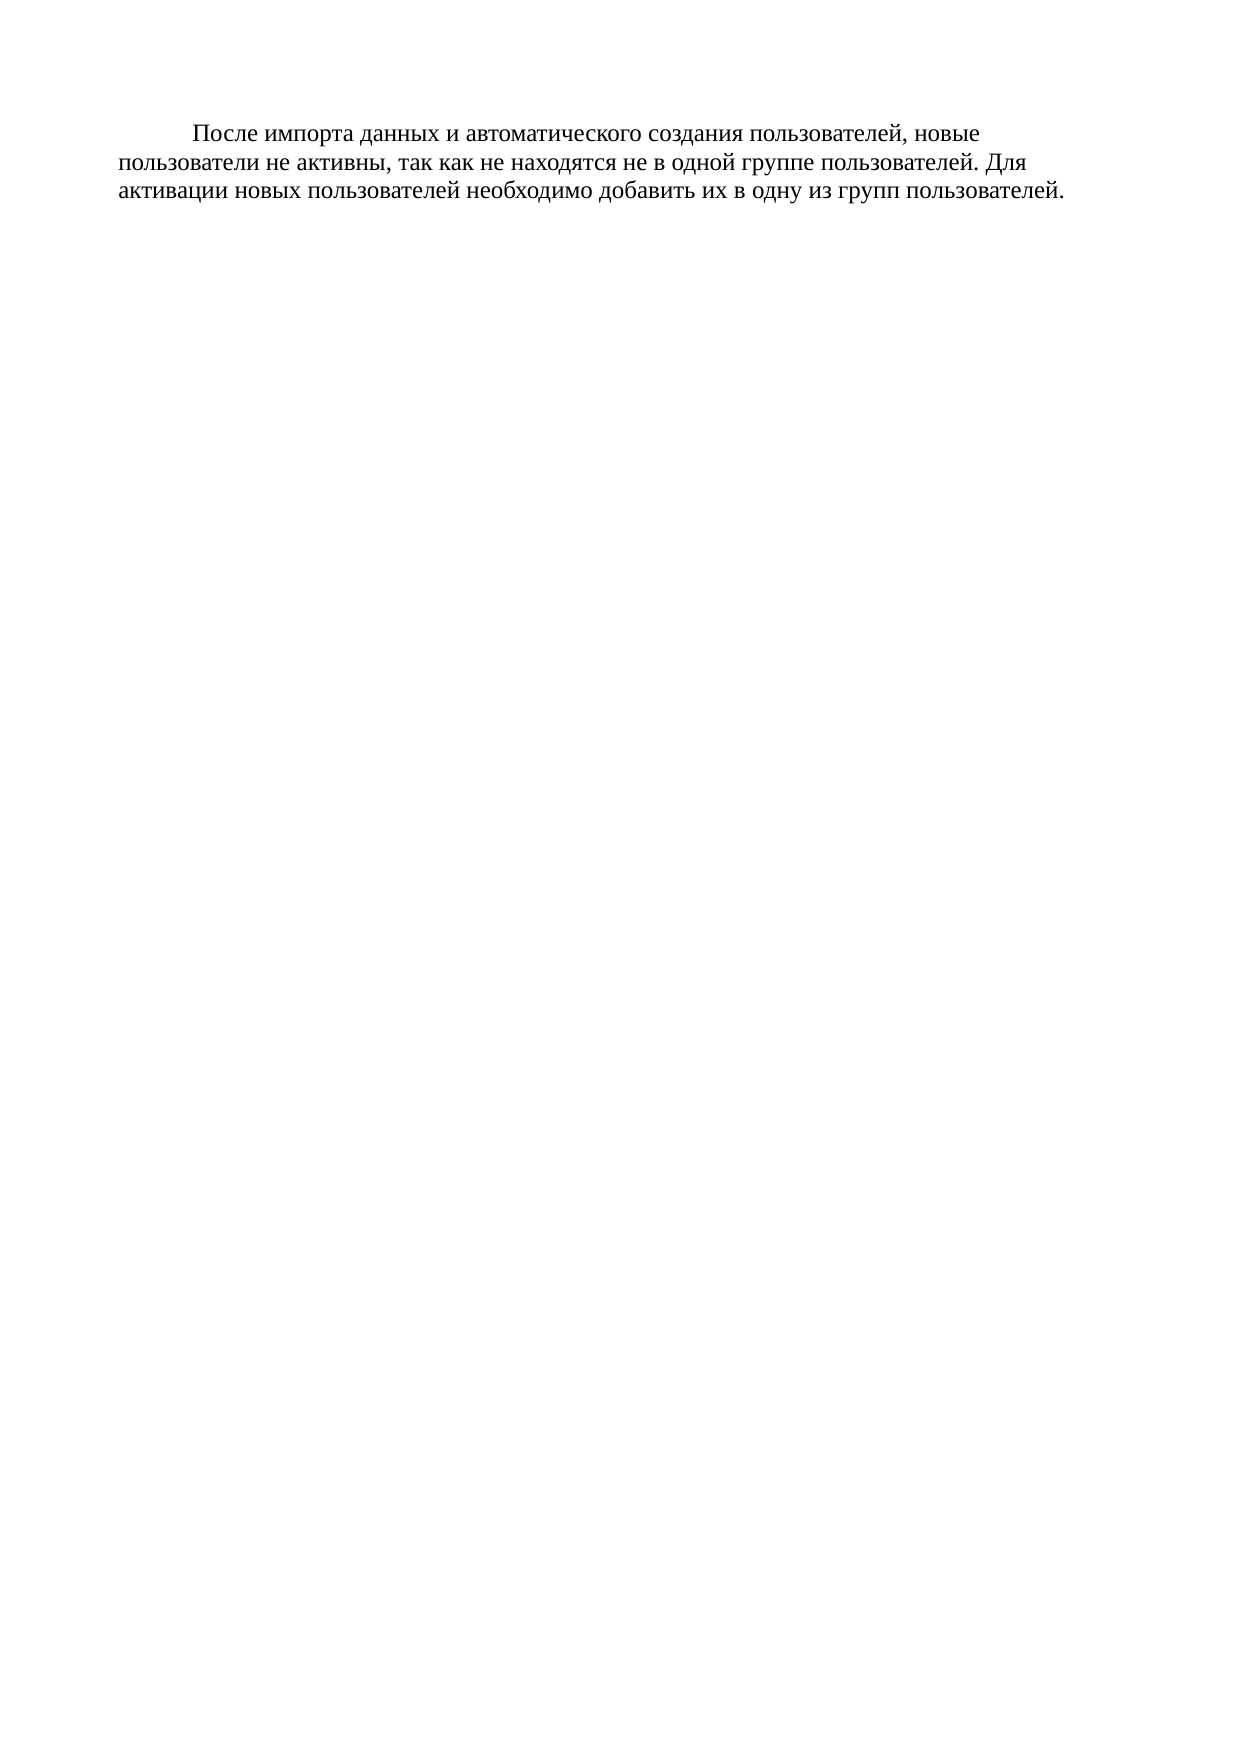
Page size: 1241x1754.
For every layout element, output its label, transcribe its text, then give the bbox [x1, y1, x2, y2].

text После импорта данных и автоматического создания пользователей, новые пользователи не активны, так как не находятся не в одной группе пользователей. Для активации новых пользователей необходимо добавить их в одну из групп пользователей. [118, 118, 1122, 204]
